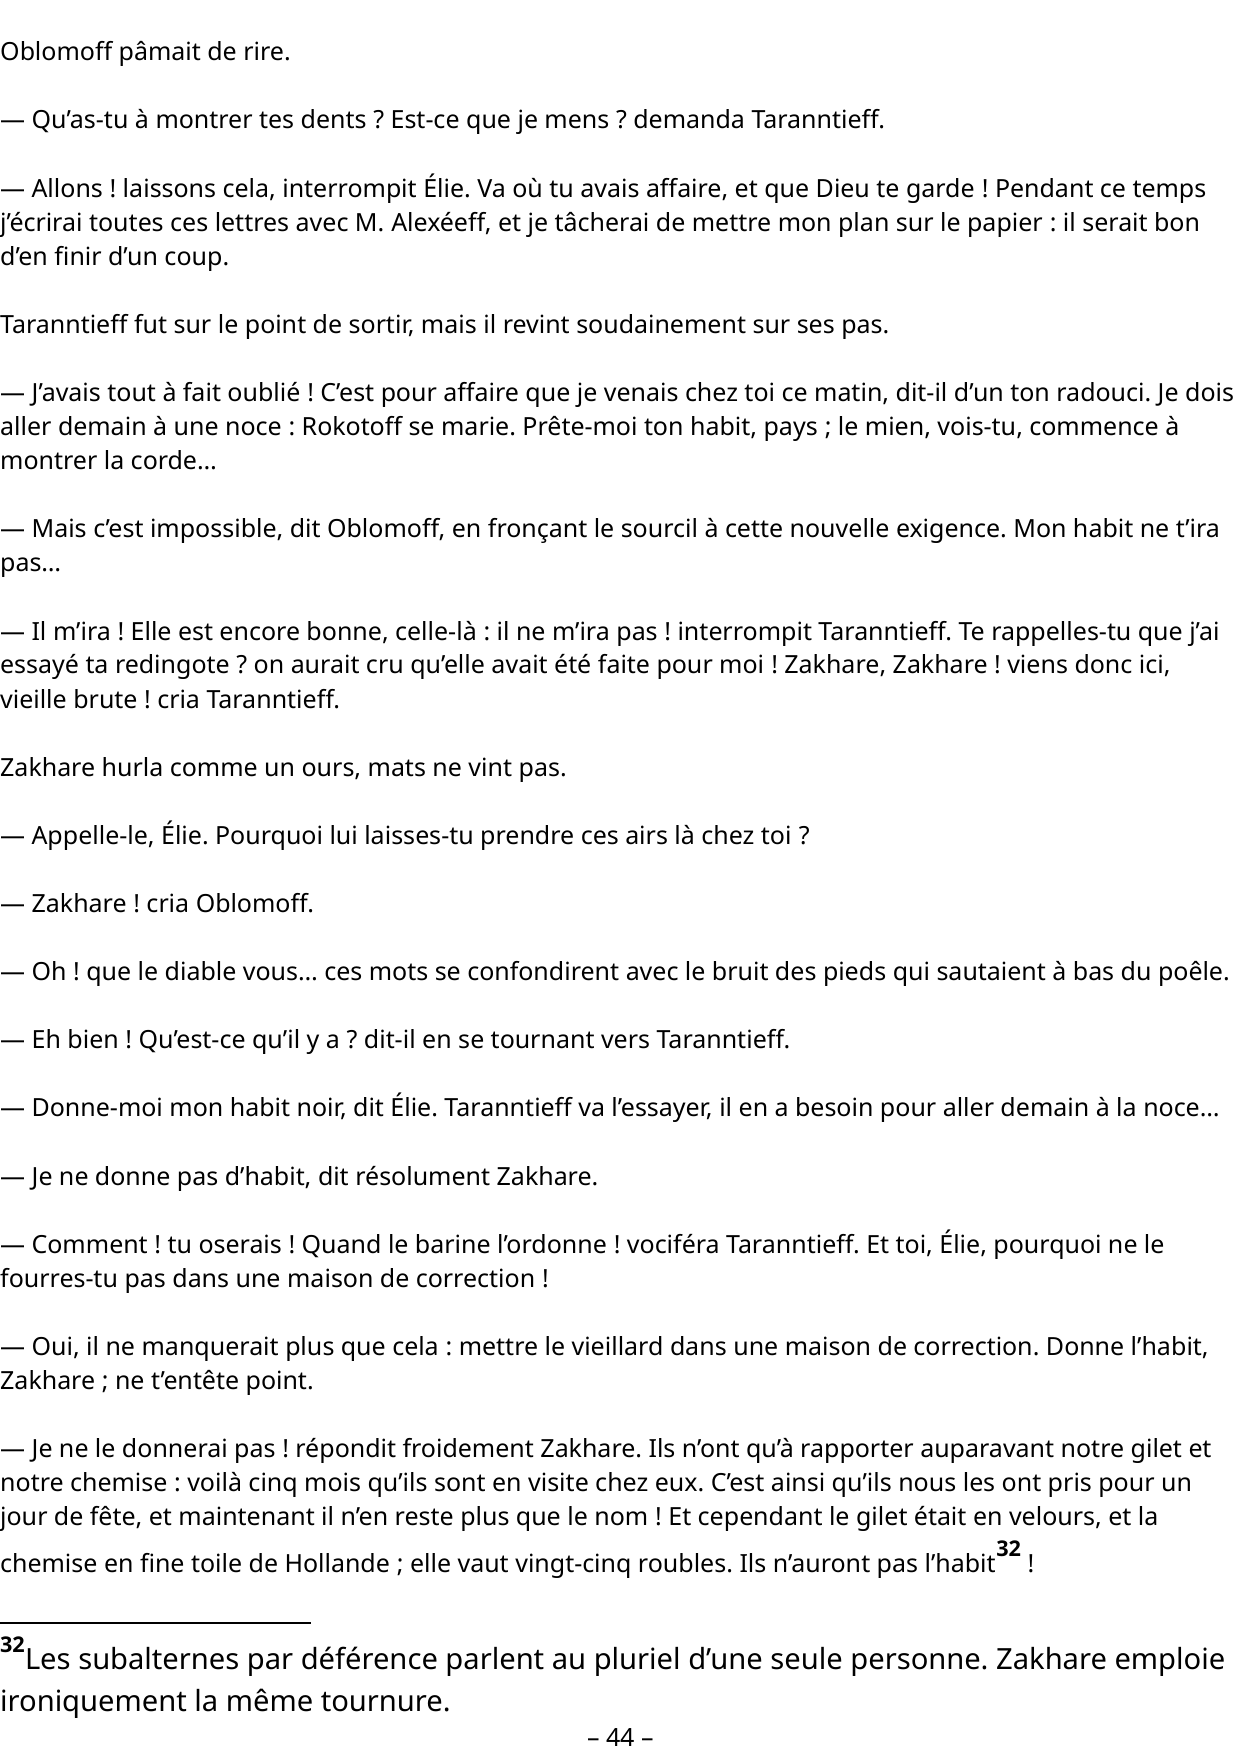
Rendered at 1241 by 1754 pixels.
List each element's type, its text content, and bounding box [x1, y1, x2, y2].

text — Comment ! tu oserais ! Quand le barine l’ordonne ! vociféra Taranntieff. Et toi, Élie, pourquoi ne le fourres-tu pas dans une maison de correction ! [0, 1226, 1240, 1294]
text — Qu’as-tu à montrer tes dents ? Est-ce que je mens ? demanda Taranntieff. [0, 102, 1240, 136]
text — Oh ! que le diable vous… ces mots se confondirent avec le bruit des pieds qui sautaient à bas du poêle. [0, 954, 1240, 988]
text — Eh bien ! Qu’est-ce qu’il y a ? dit-il en se tournant vers Taranntieff. [0, 1022, 1240, 1056]
text — Je ne donne pas d’habit, dit résolument Zakhare. [0, 1158, 1240, 1192]
text — Donne-moi mon habit noir, dit Élie. Taranntieff va l’essayer, il en a besoin pour aller demain à la noce… [0, 1090, 1240, 1124]
text — Zakhare ! cria Oblomoff. [0, 886, 1240, 920]
text — Mais c’est impossible, dit Oblomoff, en fronçant le sourcil à cette nouvelle exigence. Mon habit ne t’ira pas… [0, 511, 1240, 579]
text Les subalternes par déférence parlent au pluriel d’une seule personne. Zakhare emploie ironiquement la même tournure. [0, 1629, 1240, 1720]
text Taranntieff fut sur le point de sortir, mais il revint soudainement sur ses pas. [0, 307, 1240, 341]
text — J’avais tout à fait oublié ! C’est pour affaire que je venais chez toi ce matin, dit-il d’un ton radouci. Je dois aller demain à une noce : Rokotoff se marie. Prête-moi ton habit, pays ; le mien, vois-tu, commence à montrer la corde… [0, 375, 1240, 477]
text — Allons ! laissons cela, interrompit Élie. Va où tu avais affaire, et que Dieu te garde ! Pendant ce temps j’écrirai toutes ces lettres avec M. Alexéeff, et je tâcherai de mettre mon plan sur le papier : il serait bon d’en finir d’un coup. [0, 170, 1240, 272]
text Zakhare hurla comme un ours, mats ne vint pas. [0, 749, 1240, 783]
text — Appelle-le, Élie. Pourquoi lui laisses-tu prendre ces airs là chez toi ? [0, 817, 1240, 852]
text — Oui, il ne manquerait plus que cela : mettre le vieillard dans une maison de correction. Donne l’habit, Zakhare ; ne t’entête point. [0, 1328, 1240, 1397]
text — Je ne le donnerai pas ! répondit froidement Zakhare. Ils n’ont qu’à rapporter auparavant notre gilet et notre chemise : voilà cinq mois qu’ils sont en visite chez eux. C’est ainsi qu’ils nous les ont pris pour un jour de fête, et maintenant il n’en reste plus que le nom ! Et cependant le gilet était en velours, et la chemise en fine toile de Hollande ; elle vaut vingt-cinq roubles. Ils n’auront pas l’habit ! [0, 1431, 1240, 1584]
text — Il m’ira ! Elle est encore bonne, celle-là : il ne m’ira pas ! interrompit Taranntieff. Te rappelles-tu que j’ai essayé ta redingote ? on aurait cru qu’elle avait été faite pour moi ! Zakhare, Zakhare ! viens donc ici, vieille brute ! cria Taranntieff. [0, 613, 1240, 715]
text Oblomoff pâmait de rire. [0, 34, 1240, 68]
